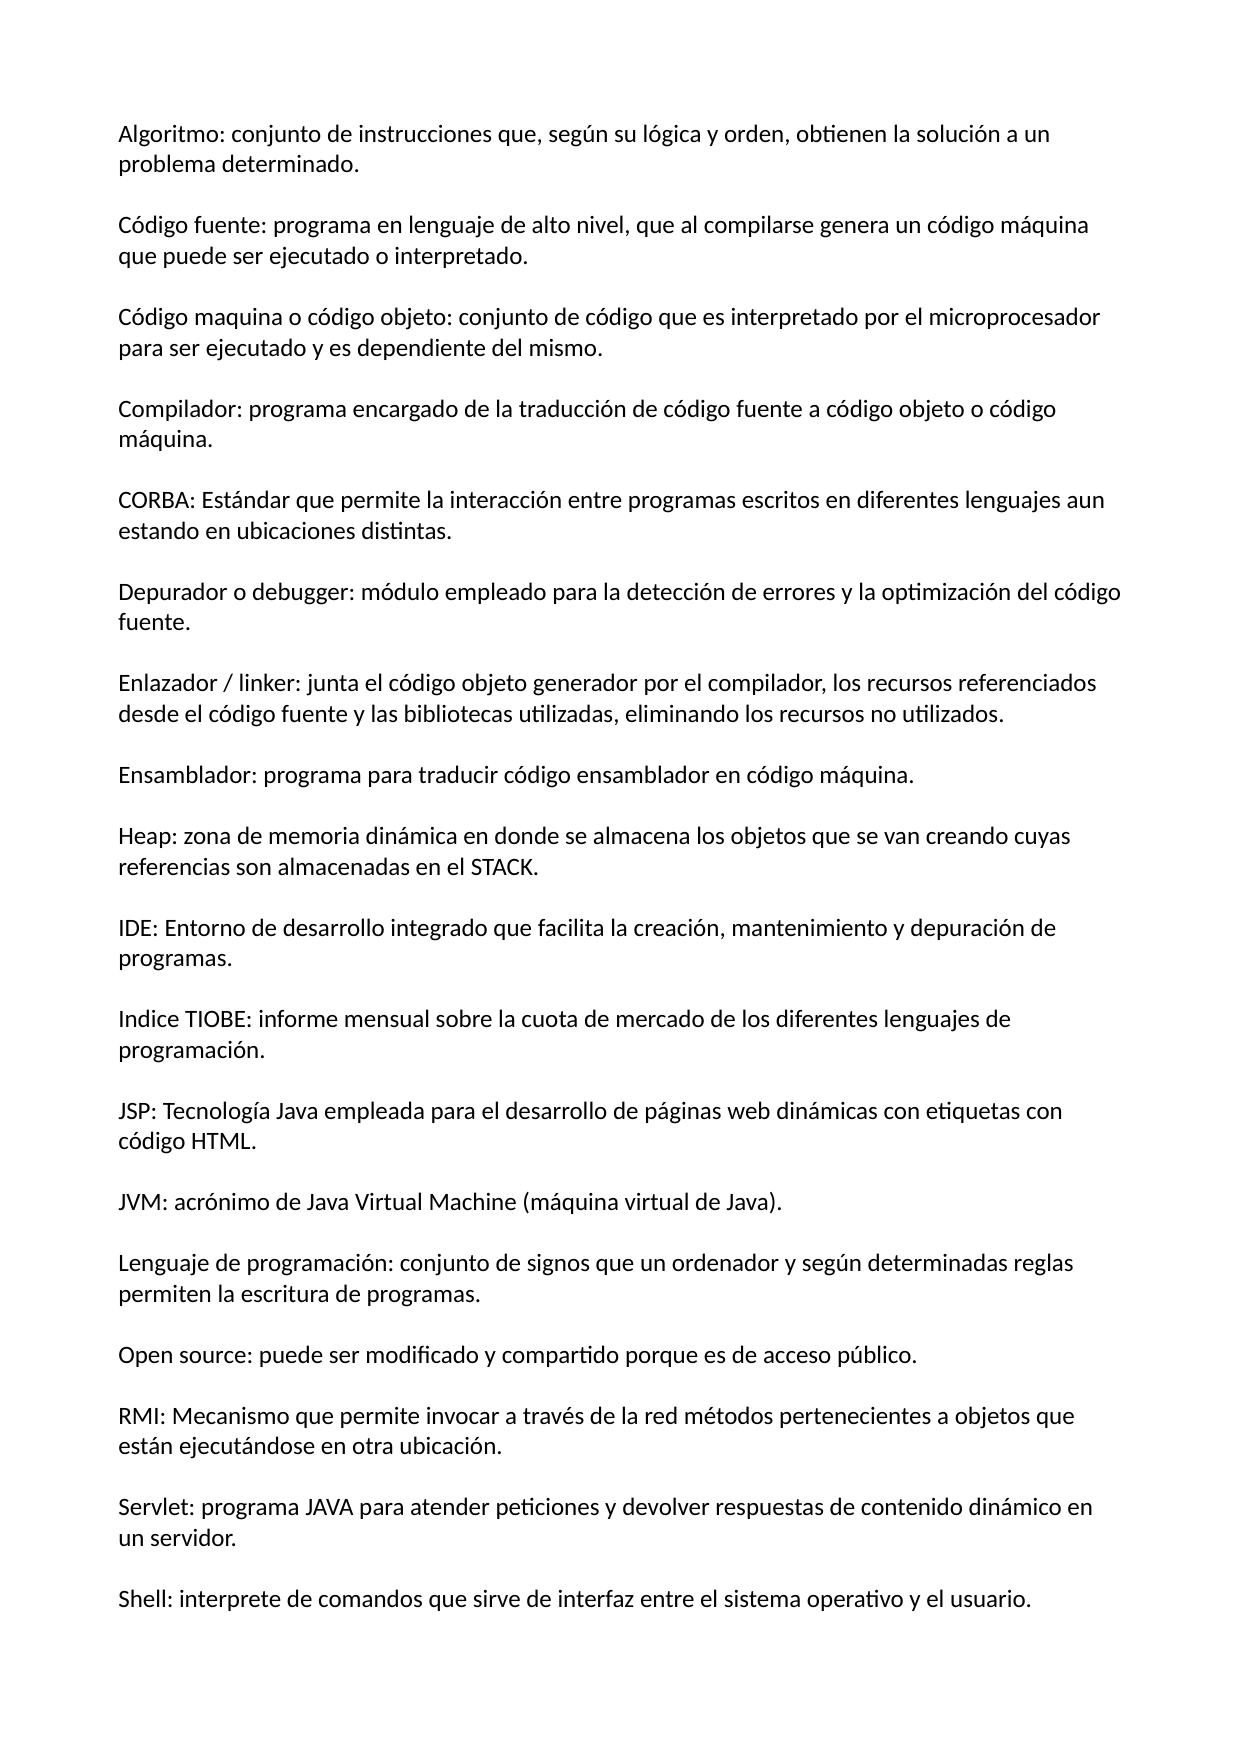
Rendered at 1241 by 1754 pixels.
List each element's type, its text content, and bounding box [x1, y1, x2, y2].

text Ensamblador: programa para traducir código ensamblador en código máquina. [118, 759, 1122, 789]
text Lenguaje de programación: conjunto de signos que un ordenador y según determinadas reglas permiten la escritura de programas. [118, 1247, 1122, 1308]
text Compilador: programa encargado de la traducción de código fuente a código objeto o código máquina. [118, 393, 1122, 454]
text Depurador o debugger: módulo empleado para la detección de errores y la optimización del código fuente. [118, 576, 1122, 637]
text Código fuente: programa en lenguaje de alto nivel, que al compilarse genera un código máquina que puede ser ejecutado o interpretado. [118, 210, 1122, 271]
text Algoritmo: conjunto de instrucciones que, según su lógica y orden, obtienen la solución a un problema determinado. [118, 118, 1122, 179]
text CORBA: Estándar que permite la interacción entre programas escritos en diferentes lenguajes aun estando en ubicaciones distintas. [118, 484, 1122, 545]
text Servlet: programa JAVA para atender peticiones y devolver respuestas de contenido dinámico en un servidor. [118, 1492, 1122, 1553]
text Heap: zona de memoria dinámica en donde se almacena los objetos que se van creando cuyas referencias son almacenadas en el STACK. [118, 820, 1122, 881]
text Indice TIOBE: informe mensual sobre la cuota de mercado de los diferentes lenguajes de programación. [118, 1003, 1122, 1064]
text Open source: puede ser modificado y compartido porque es de acceso público. [118, 1339, 1122, 1369]
text IDE: Entorno de desarrollo integrado que facilita la creación, mantenimiento y depuración de programas. [118, 912, 1122, 973]
text JSP: Tecnología Java empleada para el desarrollo de páginas web dinámicas con etiquetas con código HTML. [118, 1095, 1122, 1156]
text RMI: Mecanismo que permite invocar a través de la red métodos pertenecientes a objetos que están ejecutándose en otra ubicación. [118, 1400, 1122, 1461]
text JVM: acrónimo de Java Virtual Machine (máquina virtual de Java). [118, 1186, 1122, 1217]
text Enlazador / linker: junta el código objeto generador por el compilador, los recursos referenciados desde el código fuente y las bibliotecas utilizadas, eliminando los recursos no utilizados. [118, 667, 1122, 728]
text Código maquina o código objeto: conjunto de código que es interpretado por el microprocesador para ser ejecutado y es dependiente del mismo. [118, 301, 1122, 362]
text Shell: interprete de comandos que sirve de interfaz entre el sistema operativo y el usuario. [118, 1583, 1122, 1614]
